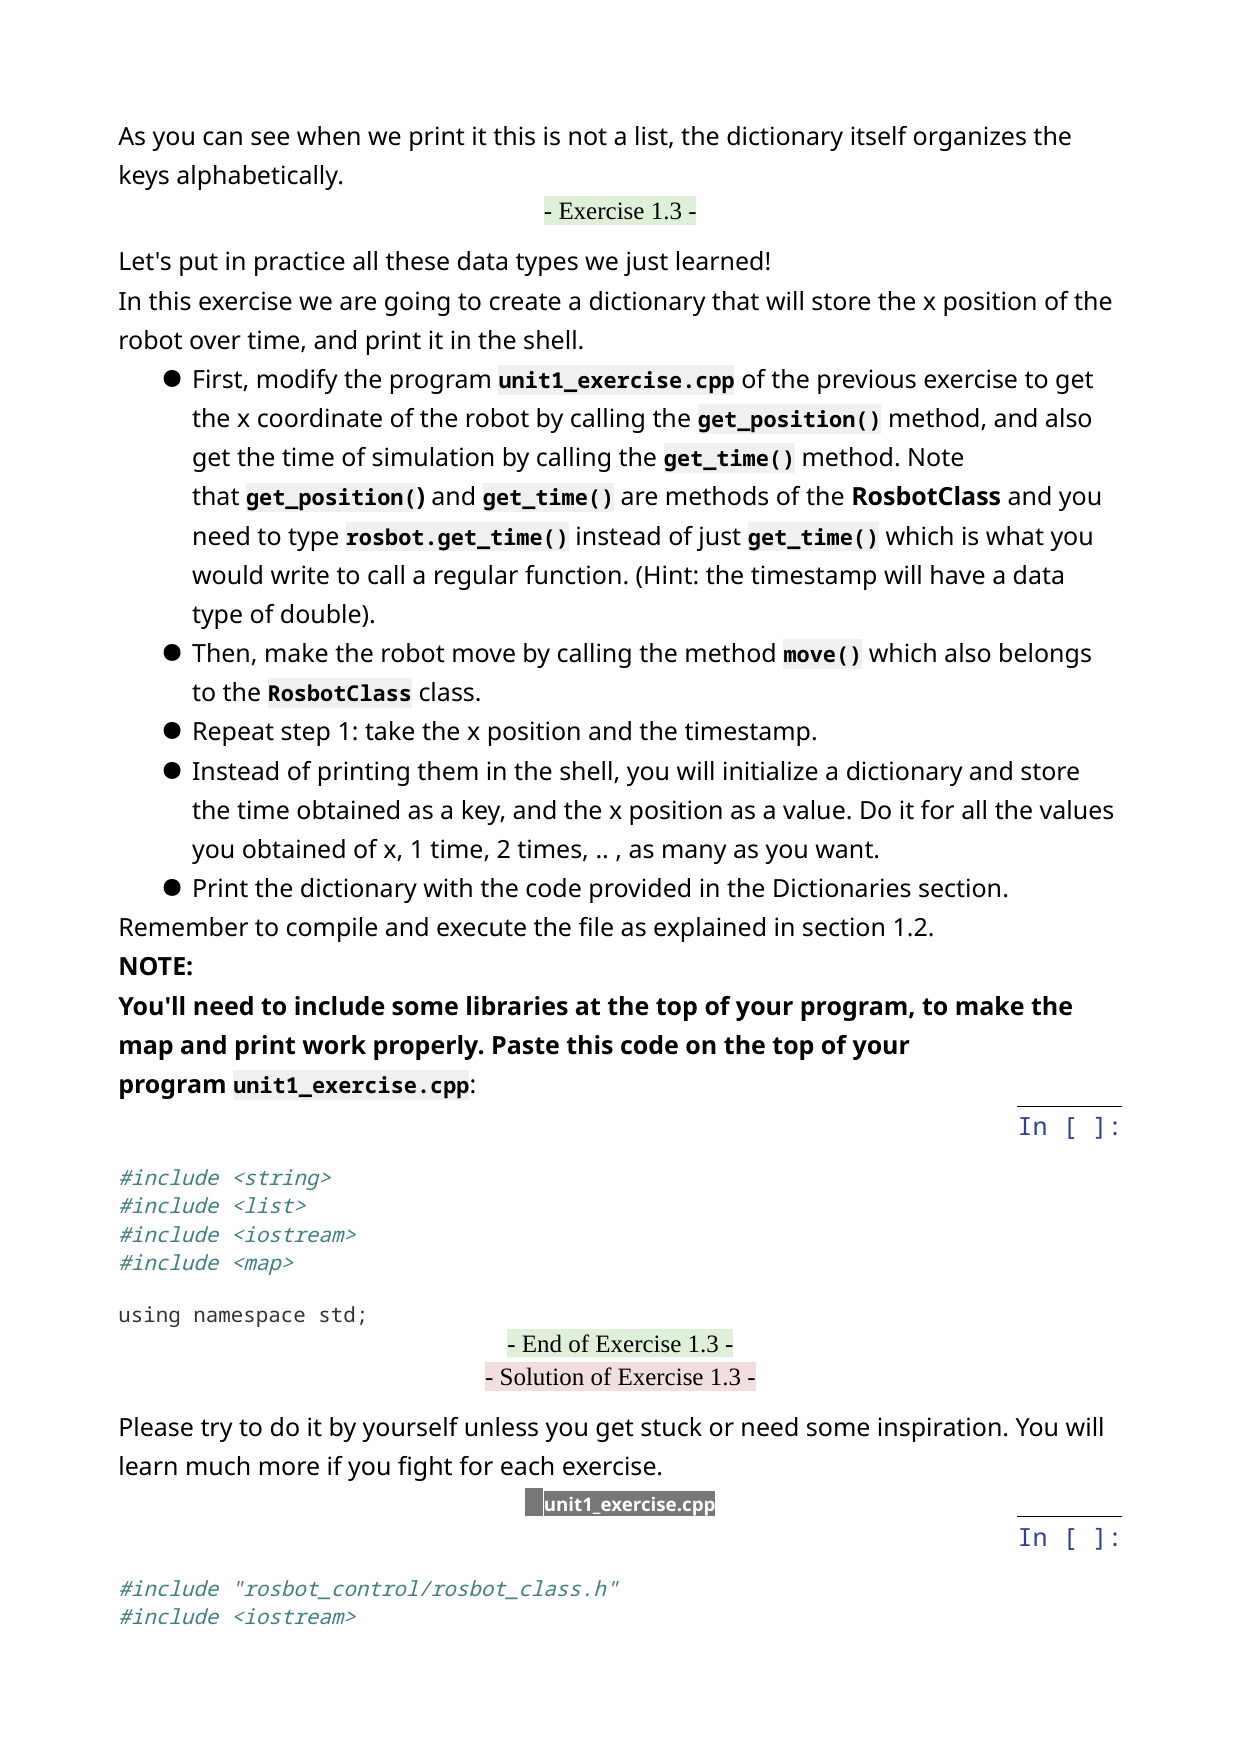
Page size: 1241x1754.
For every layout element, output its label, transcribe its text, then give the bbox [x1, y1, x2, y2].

list First, modify the program unit1_exercise.cpp of the previous exercise to get the x coordinate of the robot by calling the get_position() method, and also get the time of simulation by calling the get_time() method. Note that get_position() and get_time() are methods of the RosbotClass and you need to type rosbot.get_time() instead of just get_time() which is what you would write to call a regular function. (Hint: the timestamp will have a data type of double). [162, 362, 1122, 631]
text Please try to do it by yourself unless you get stuck or need some inspiration. You will learn much more if you fight for each exercise. [118, 1409, 1122, 1483]
text #include <map> [118, 1248, 1122, 1277]
text #include <iostream> [118, 1220, 1122, 1248]
text Remember to compile and execute the file as explained in section 1.2. [118, 910, 1122, 944]
list Instead of printing them in the shell, you will initialize a dictionary and store the time obtained as a key, and the x position as a value. Do it for all the values you obtained of x, 1 time, 2 times, .. , as many as you want. [162, 753, 1122, 866]
list Then, make the robot move by calling the method move() which also belongs to the RosbotClass class. [162, 636, 1122, 709]
text As you can see when we print it this is not a list, the dictionary itself organizes the keys alphabetically. [118, 118, 1122, 191]
text Let's put in practice all these data types we just learned! [118, 244, 1122, 278]
text NOTE: [118, 949, 1122, 983]
text using namespace std; [118, 1300, 1122, 1329]
text - Solution of Exercise 1.3 - [118, 1362, 1122, 1391]
list Print the dictionary with the code provided in the Dictionaries section. [162, 871, 1122, 905]
text In [ ]: [118, 1106, 1122, 1143]
text #include <list> [118, 1191, 1122, 1220]
text You'll need to include some libraries at the top of your program, to make the map and print work properly. Paste this code on the top of your program unit1_exercise.cpp: [118, 988, 1122, 1101]
text In this exercise we are going to create a dictionary that will store the x position of the robot over time, and print it in the shell. [118, 283, 1122, 356]
text #include <string> [118, 1163, 1122, 1191]
text - End of Exercise 1.3 - [118, 1329, 1122, 1357]
text In [ ]: [118, 1516, 1122, 1553]
text unit1_exercise.cpp [118, 1488, 1122, 1516]
list Repeat step 1: take the x position and the timestamp. [162, 714, 1122, 748]
text #include <iostream> [118, 1602, 1122, 1631]
text #include "rosbot_control/rosbot_class.h" [118, 1574, 1122, 1602]
text - Exercise 1.3 - [118, 196, 1122, 225]
